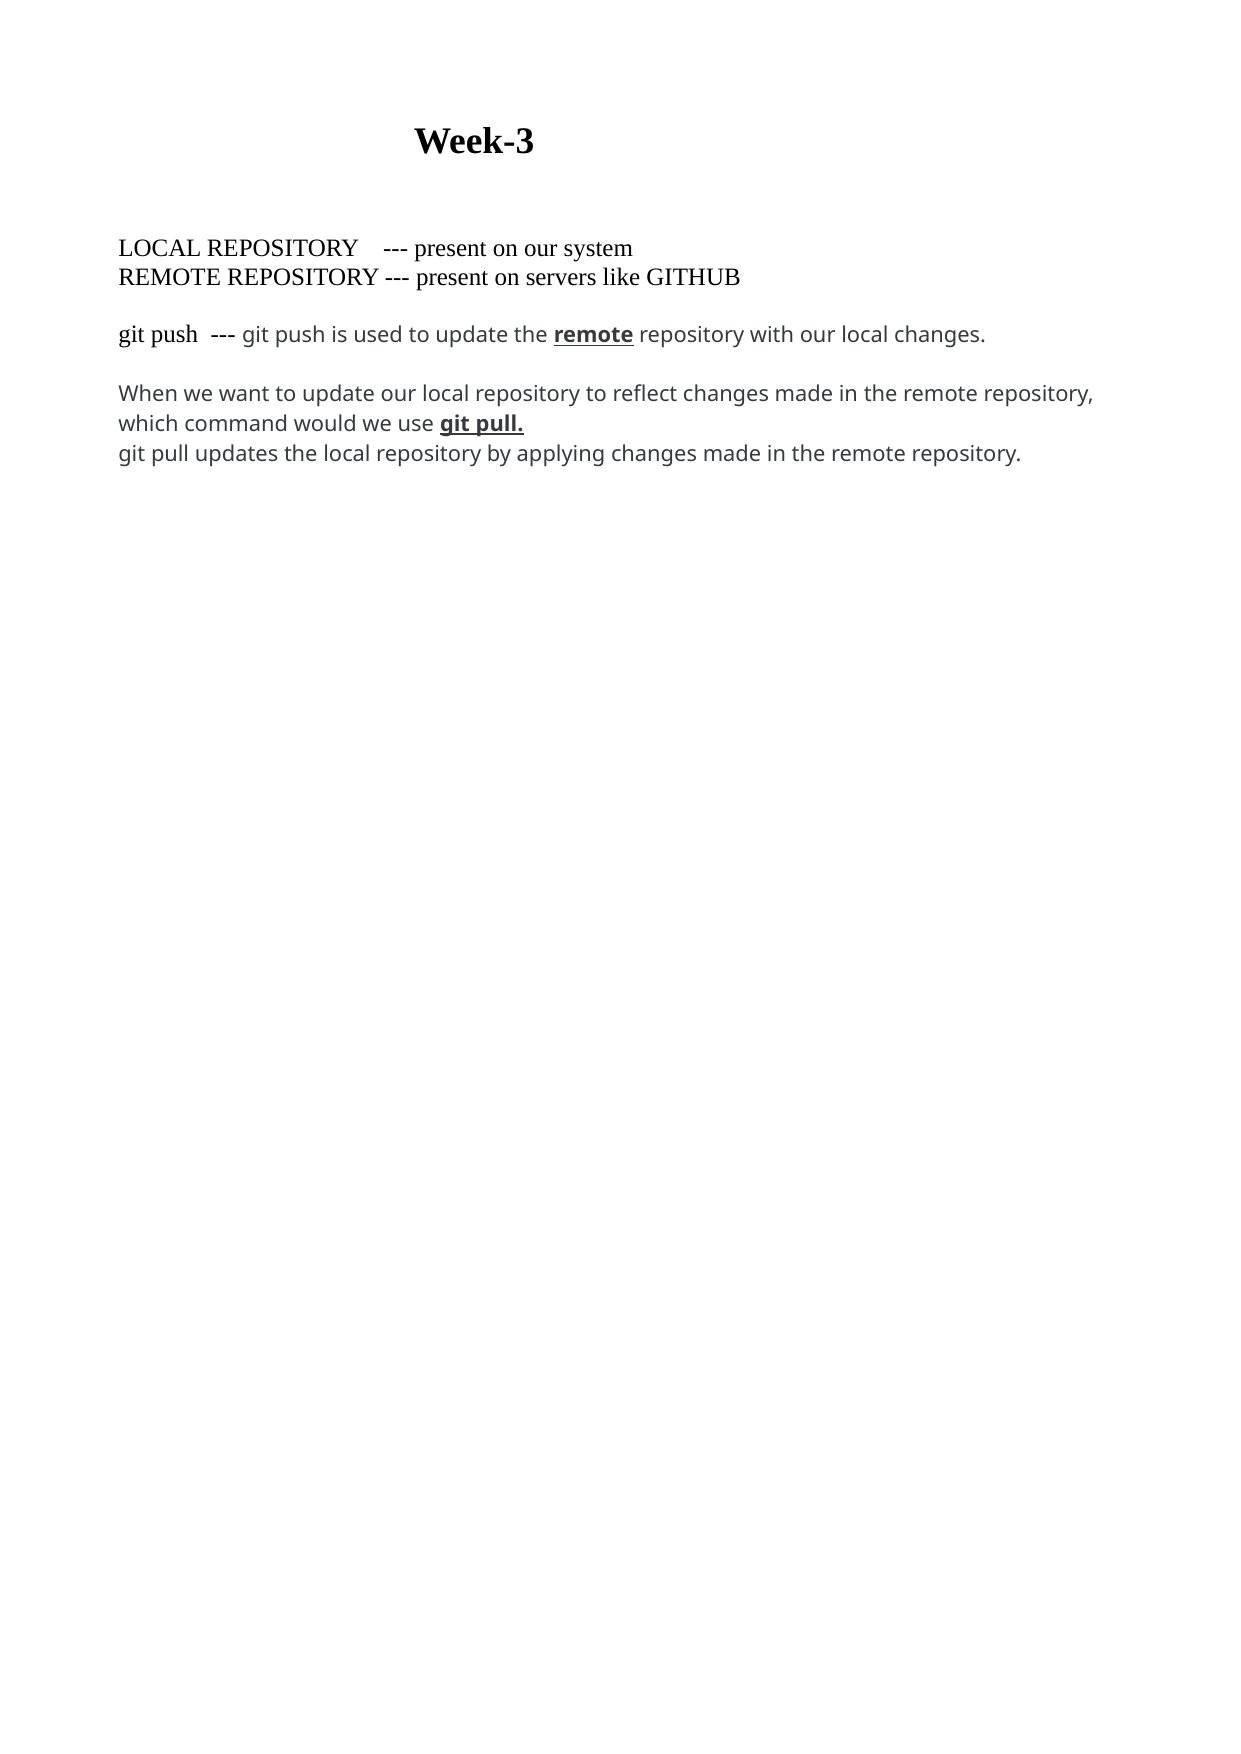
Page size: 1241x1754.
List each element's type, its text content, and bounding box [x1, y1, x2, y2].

text REMOTE REPOSITORY --- present on servers like GITHUB [118, 262, 1122, 291]
text git push --- git push is used to update the remote repository with our local changes. [118, 319, 1122, 349]
text git pull updates the local repository by applying changes made in the remote repository. [118, 437, 1122, 467]
text When we want to update our local repository to reflect changes made in the remote repository, which command would we use git pull. [118, 378, 1122, 437]
text LOCAL REPOSITORY --- present on our system [118, 233, 1122, 262]
text Week-3 [118, 118, 1122, 161]
